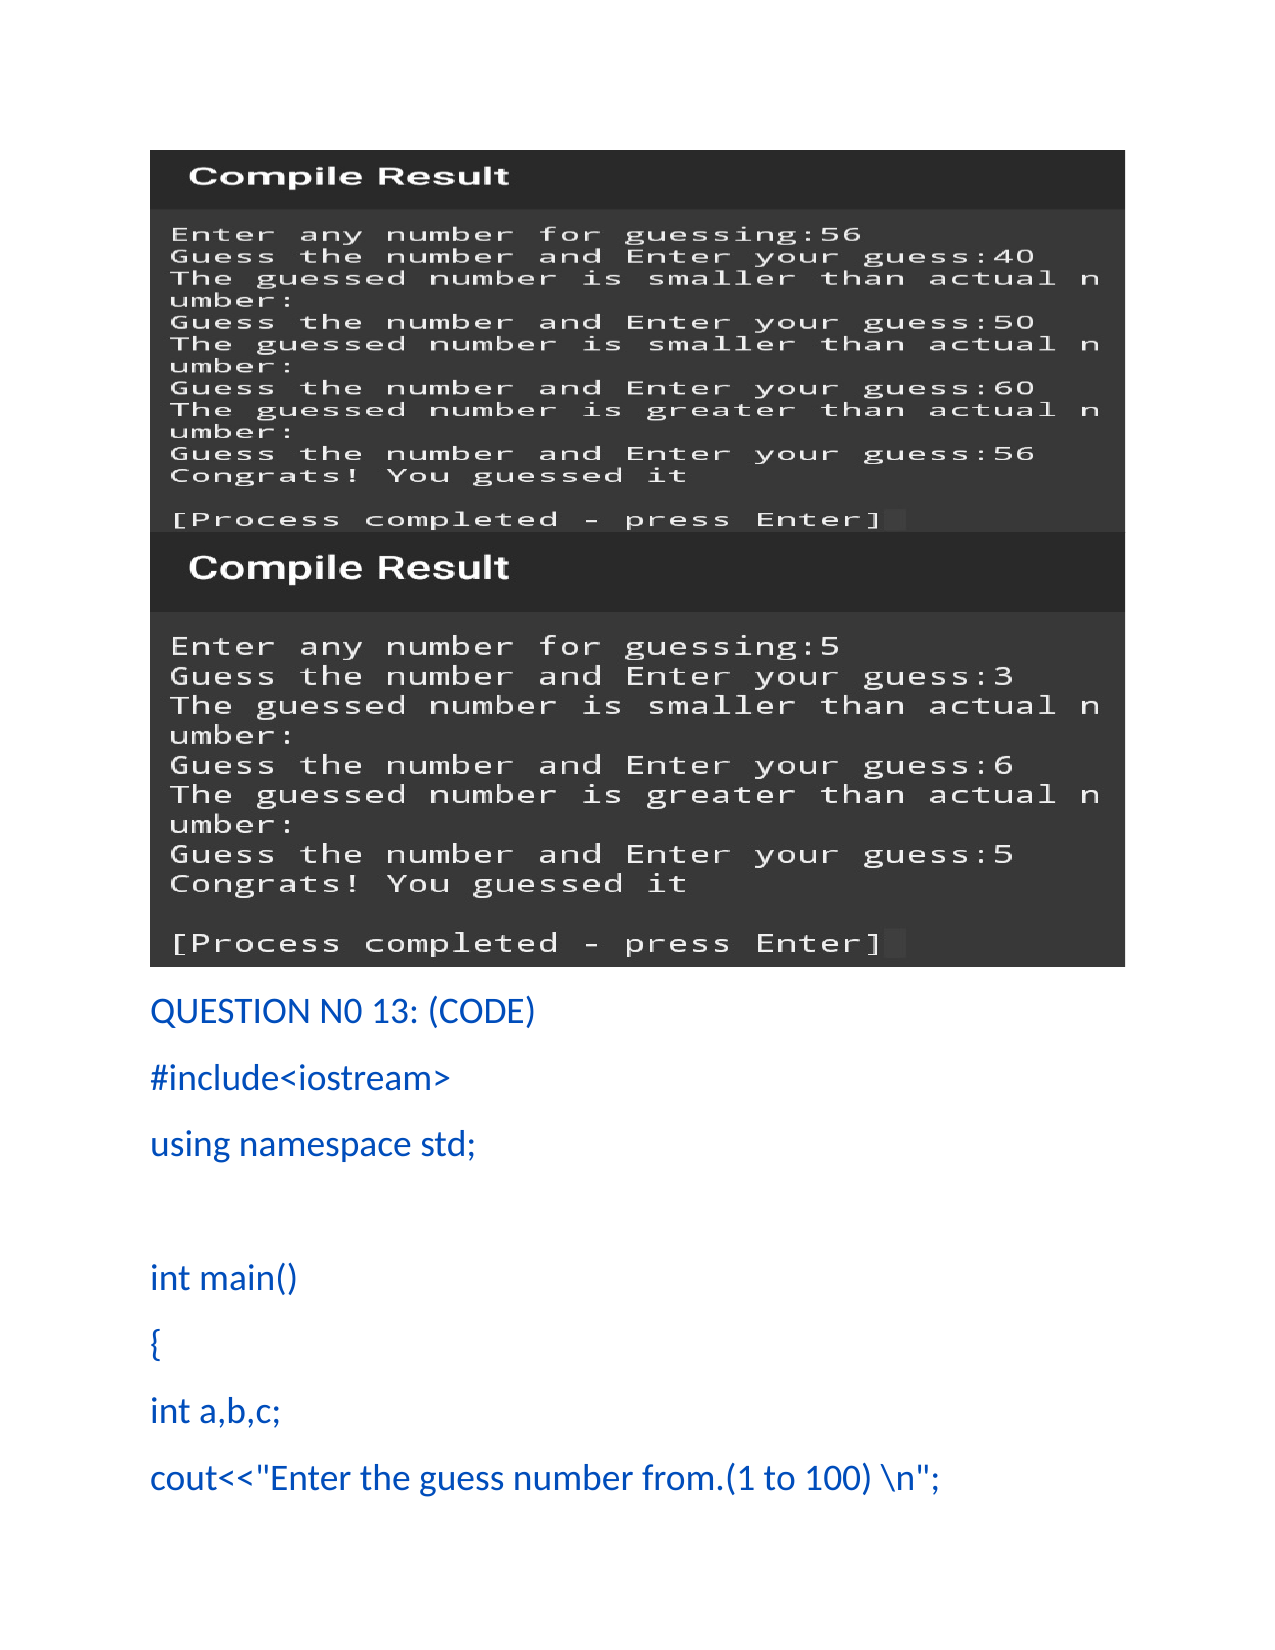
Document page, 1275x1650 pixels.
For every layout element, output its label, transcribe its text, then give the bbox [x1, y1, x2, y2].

text QUESTION N0 13: (CODE) [150, 987, 1125, 1033]
text { [150, 1320, 1125, 1366]
text int main() [150, 1254, 1125, 1299]
text #include<iostream> [150, 1054, 1125, 1099]
text cout<<"Enter the guess number from.(1 to 100) \n"; [150, 1454, 1125, 1499]
text using namespace std; [150, 1120, 1125, 1166]
text int a,b,c; [150, 1387, 1125, 1433]
